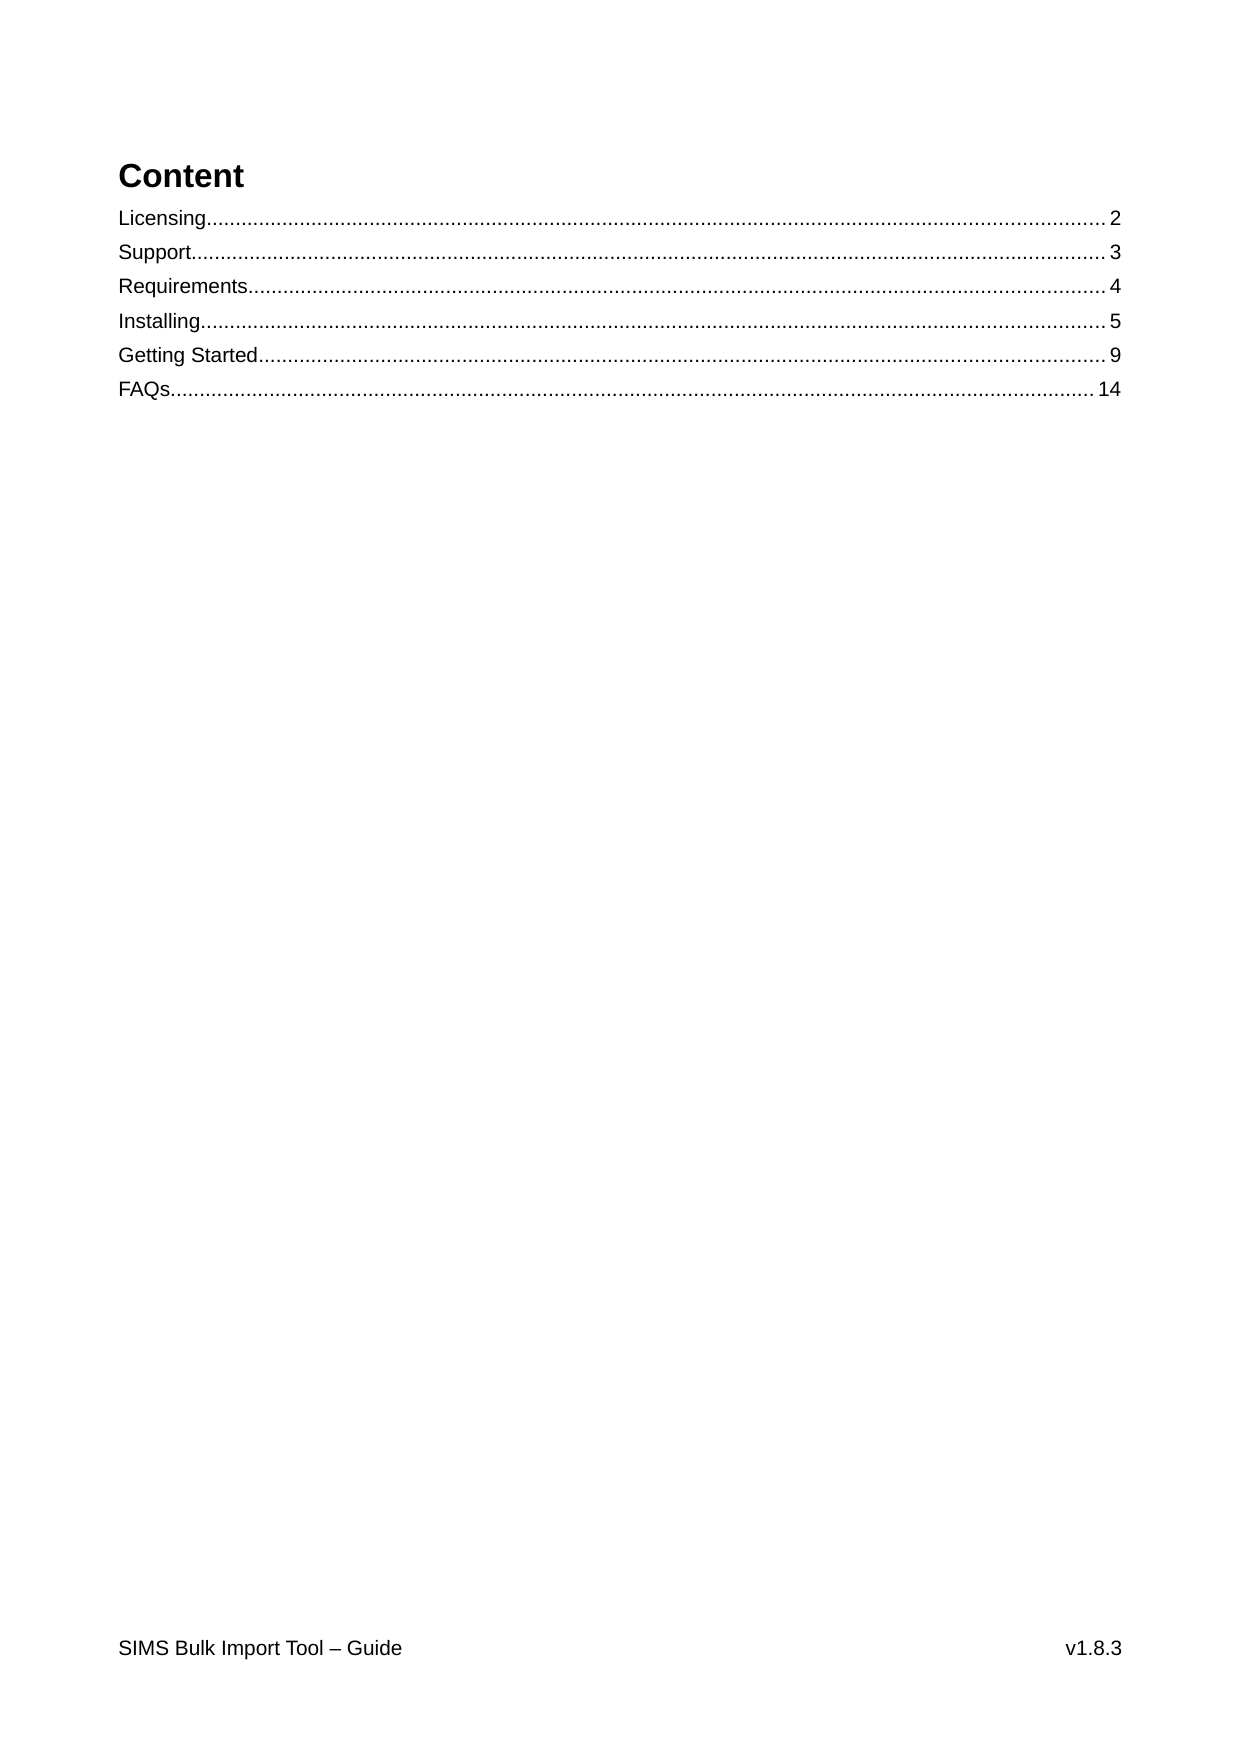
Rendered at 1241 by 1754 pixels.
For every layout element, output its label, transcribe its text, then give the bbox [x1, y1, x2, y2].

text Support 3 [118, 240, 1122, 264]
text Licensing 2 [118, 205, 1122, 229]
text FAQs 14 [118, 377, 1122, 401]
text Installing 5 [118, 308, 1122, 332]
text Content [118, 157, 1122, 195]
text Getting Started 9 [118, 343, 1122, 367]
text Requirements 4 [118, 274, 1122, 298]
